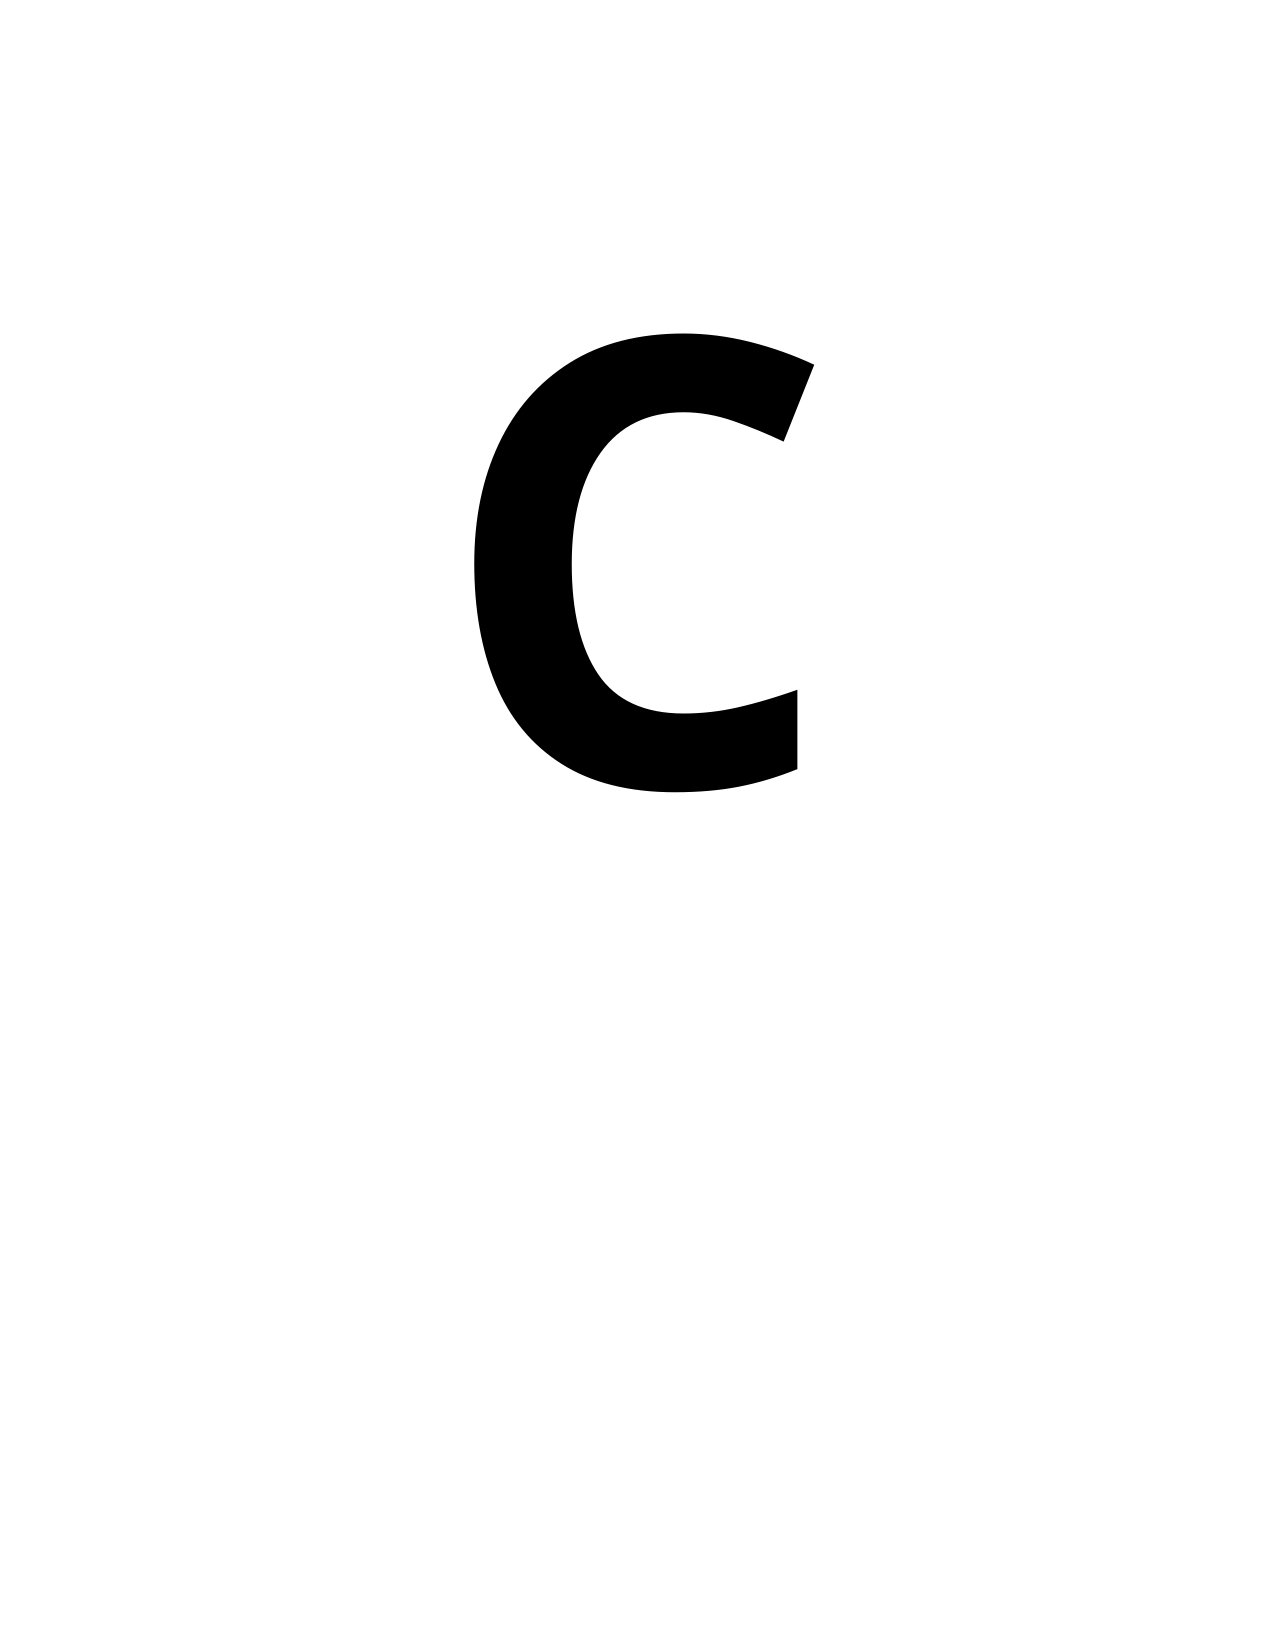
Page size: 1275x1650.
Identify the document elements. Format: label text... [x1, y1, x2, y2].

text C [118, 118, 1157, 969]
